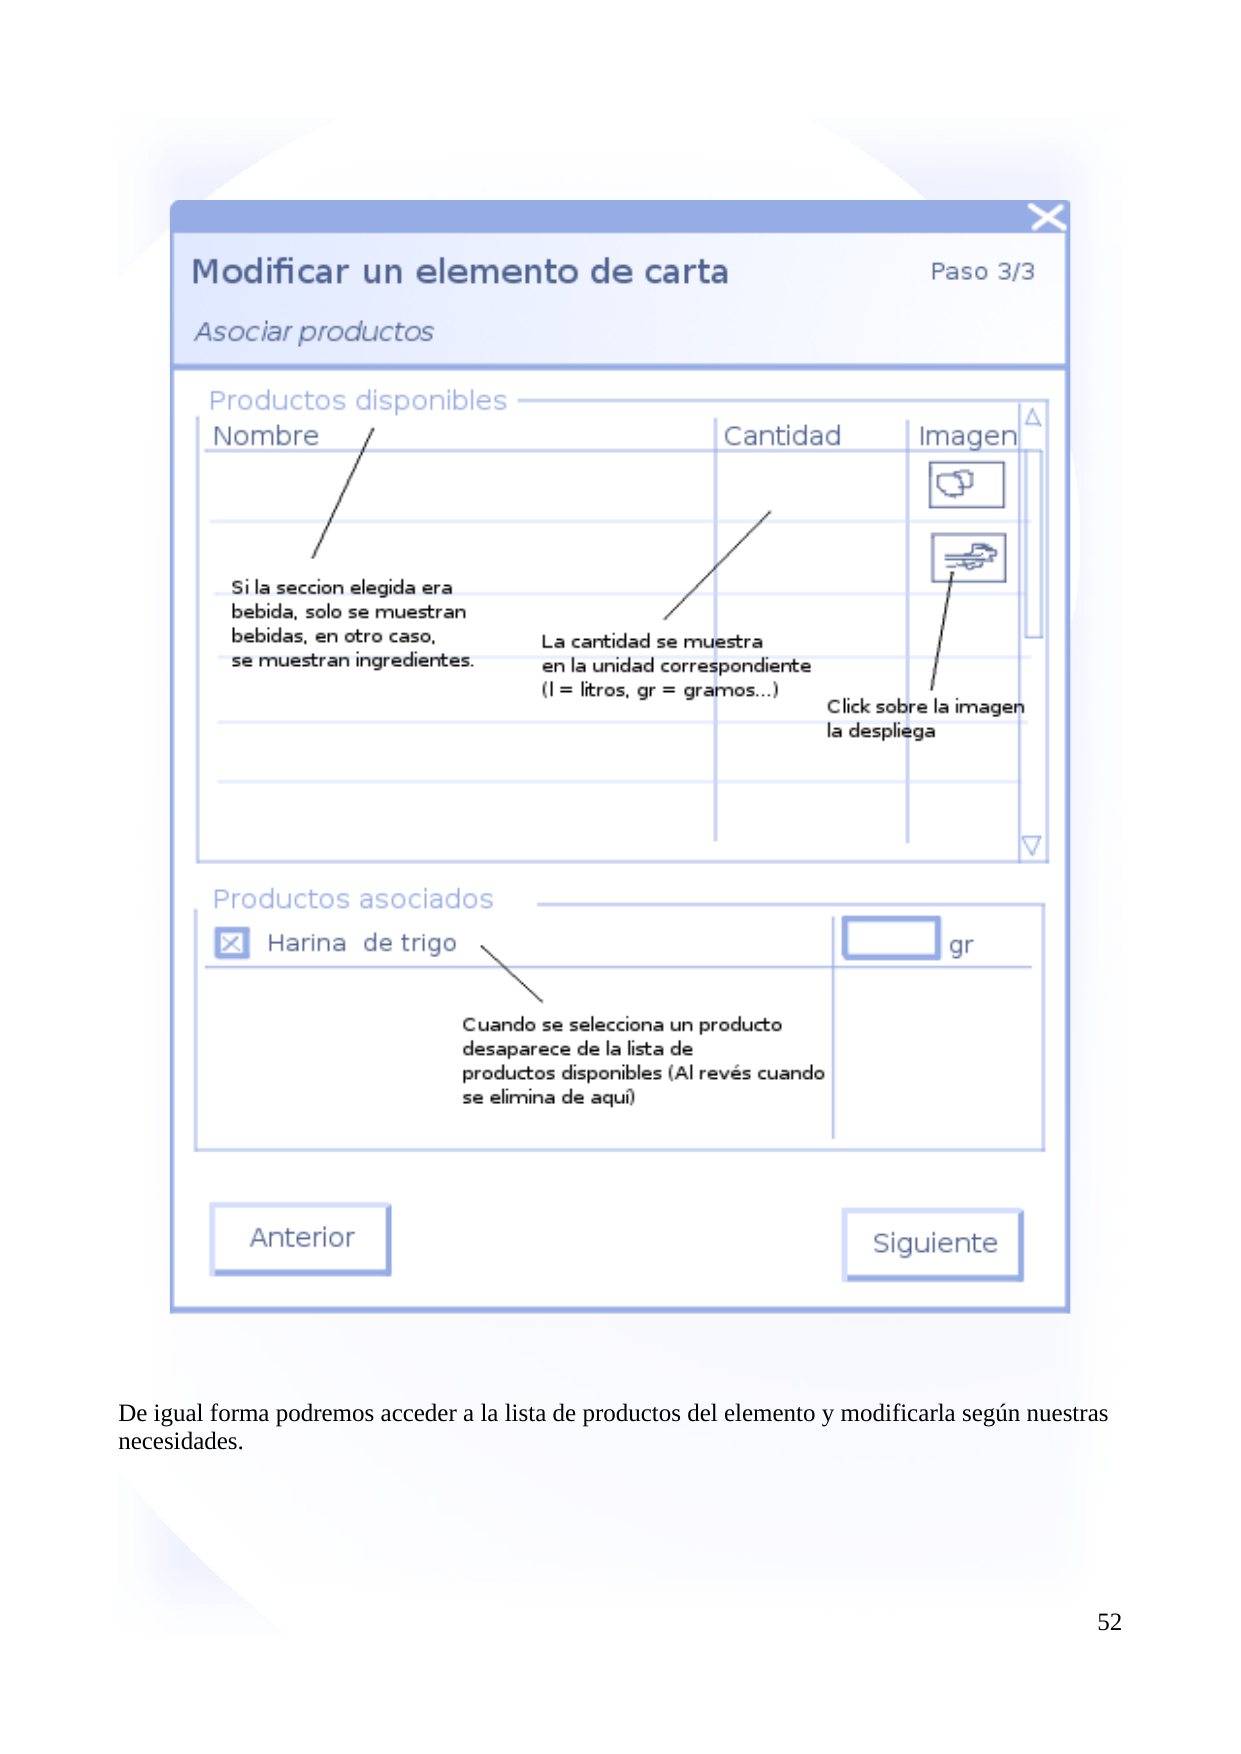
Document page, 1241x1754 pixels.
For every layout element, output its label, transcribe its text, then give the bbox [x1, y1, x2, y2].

picture [118, 1455, 1122, 1636]
picture [118, 118, 1122, 1398]
text De igual forma podremos acceder a la lista de productos del elemento y modificarla según nuestras necesidades. [118, 1398, 1122, 1455]
